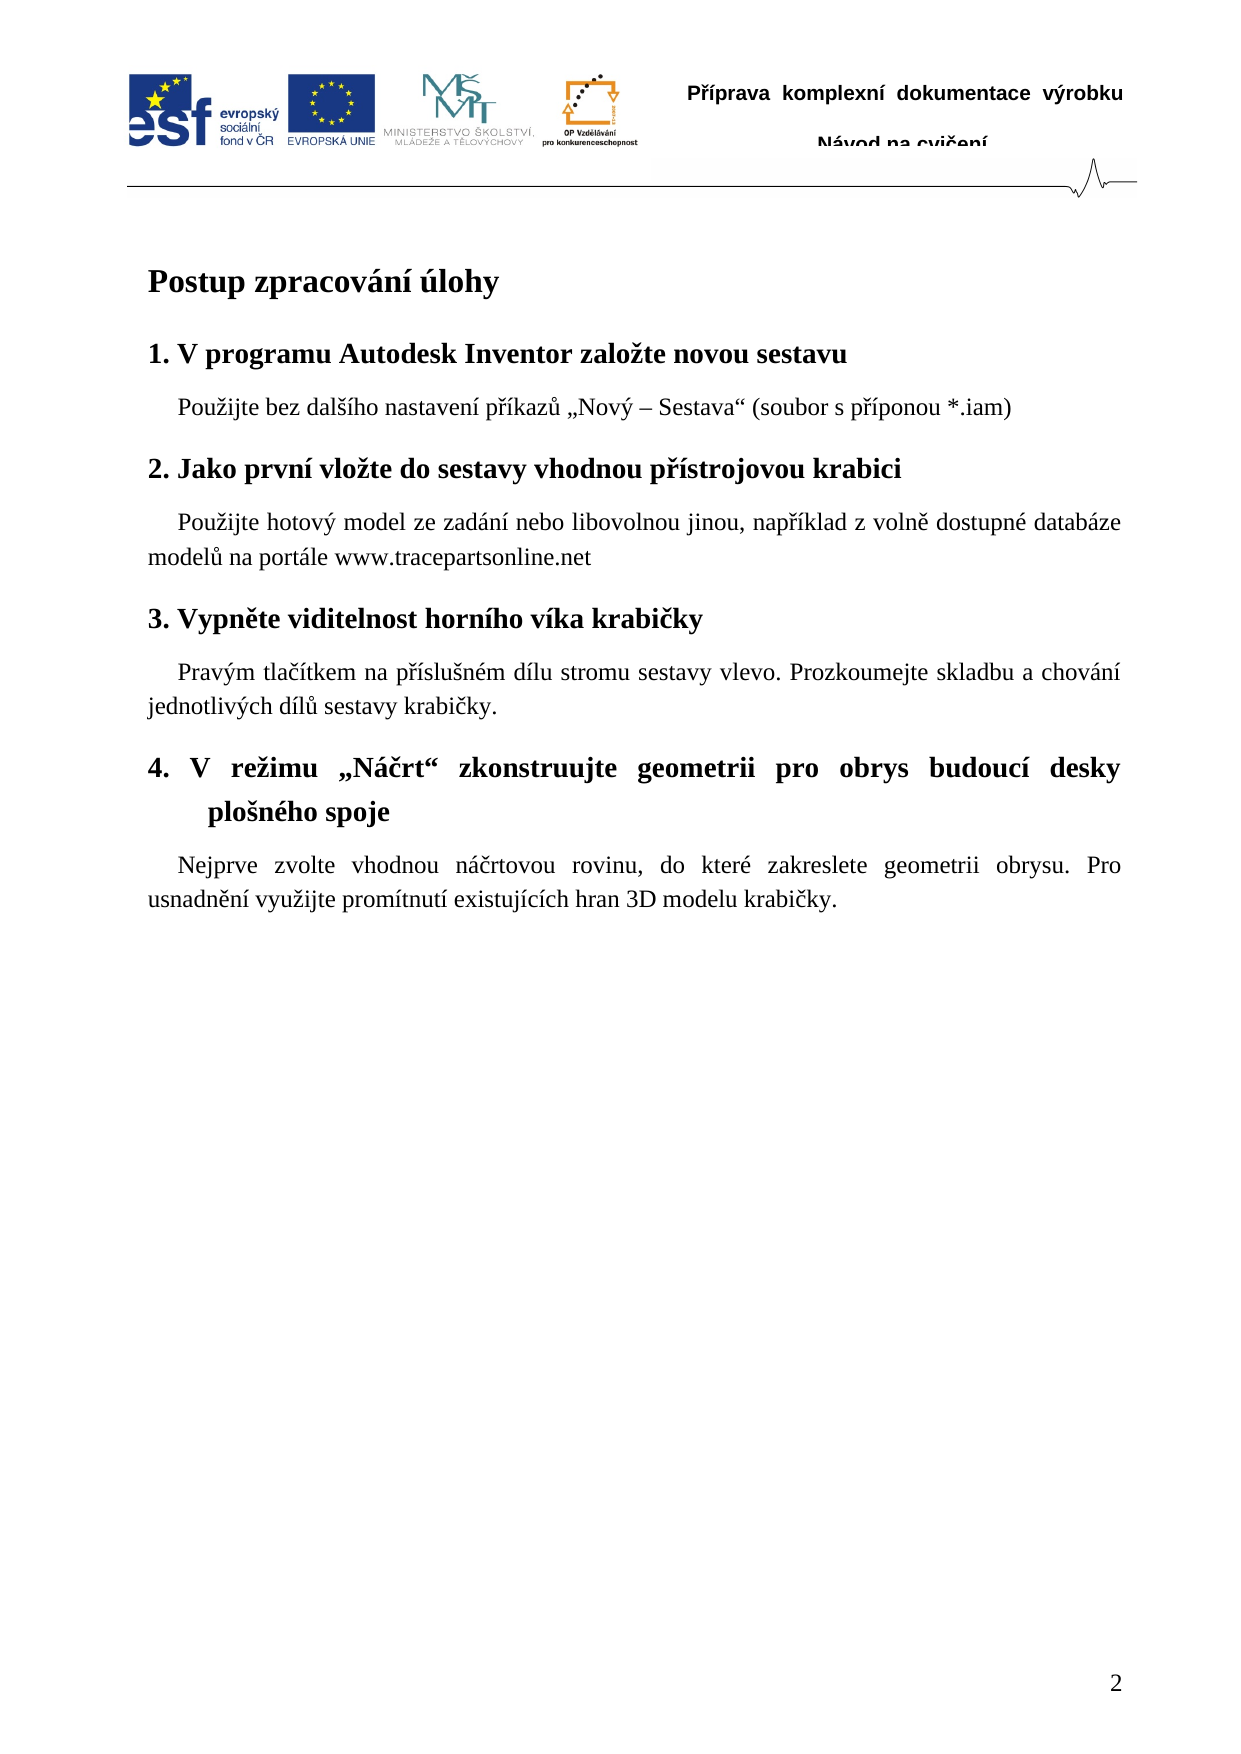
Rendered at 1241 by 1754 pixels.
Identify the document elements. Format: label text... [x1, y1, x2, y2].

subtitle 2. Jako první vložte do sestavy vhodnou přístrojovou krabici [148, 451, 1122, 485]
subtitle 1. V programu Autodesk Inventor založte novou sestavu [148, 336, 1122, 369]
text Pravým tlačítkem na příslušném dílu stromu sestavy vlevo. Prozkoumejte skladbu a chování jednotlivých dílů sestavy krabičky. [148, 657, 1122, 720]
subtitle 4. V režimu „Náčrt“ zkonstruujte geometrii pro obrys budoucí desky plošného spoje [148, 751, 1122, 828]
text Nejprve zvolte vhodnou náčrtovou rovinu, do které zakreslete geometrii obrysu. Pro usnadnění využijte promítnutí existujících hran 3D modelu krabičky. [148, 850, 1122, 913]
subtitle 3. Vypněte viditelnost horního víka krabičky [148, 601, 1122, 634]
subtitle Postup zpracování úlohy [148, 261, 1122, 299]
text Použijte hotový model ze zadání nebo libovolnou jinou, například z volně dostupné databáze modelů na portále www.tracepartsonline.net [148, 507, 1122, 570]
picture [115, 65, 1138, 198]
text Použijte bez dalšího nastavení příkazů „Nový – Sestava“ (soubor s příponou *.iam) [148, 392, 1122, 421]
